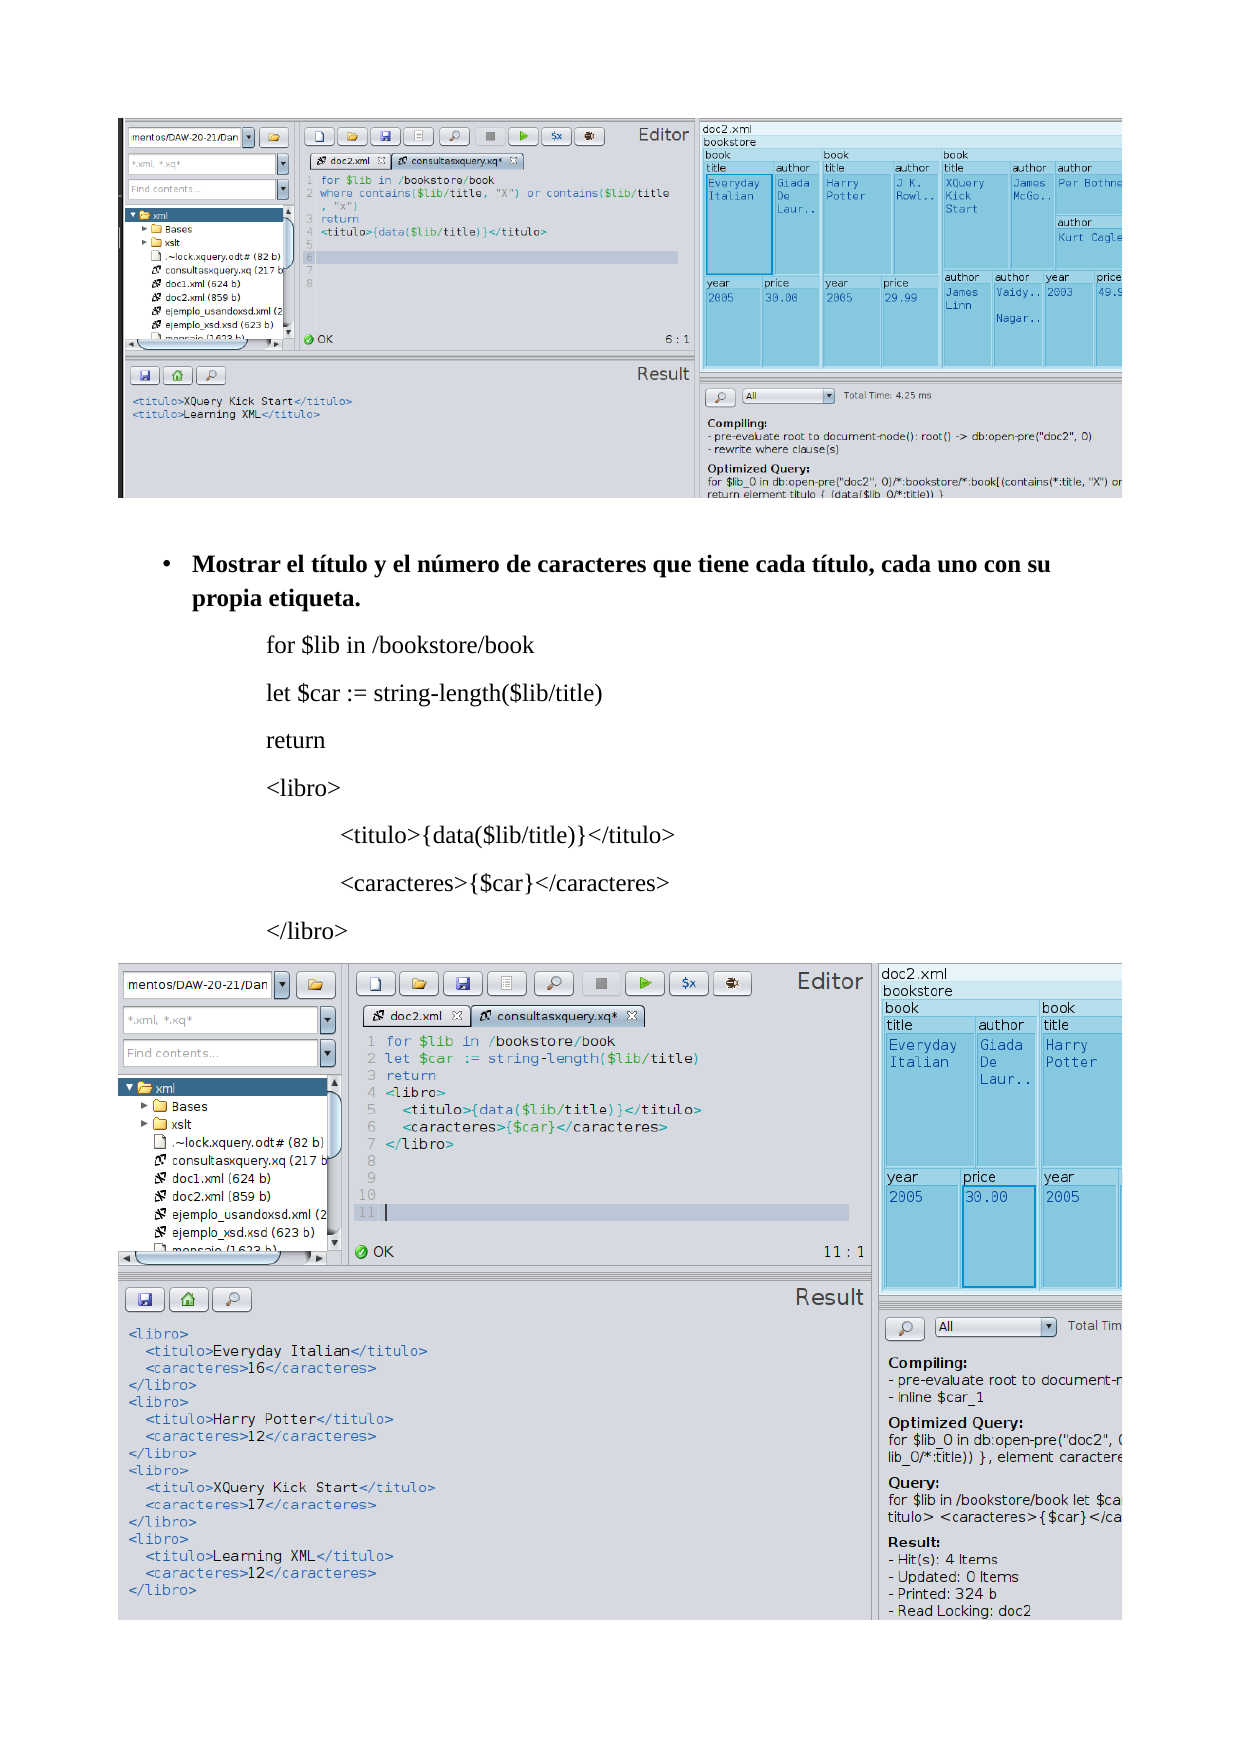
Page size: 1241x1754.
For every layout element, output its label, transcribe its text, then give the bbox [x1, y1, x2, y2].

text let $car := string-length($lib/title) [118, 678, 1122, 707]
picture [118, 118, 1123, 498]
text for $lib in /bookstore/book [118, 630, 1122, 659]
text return [118, 725, 1122, 754]
text <caracteres>{$car}</caracteres> [118, 868, 1122, 897]
picture [118, 963, 1123, 1620]
list Mostrar el título y el número de caracteres que tiene cada título, cada uno con su propia etiqueta. [162, 549, 1122, 611]
text <titulo>{data($lib/title)}</titulo> [118, 821, 1122, 849]
text <libro> [118, 773, 1122, 802]
text </libro> [118, 916, 1122, 944]
